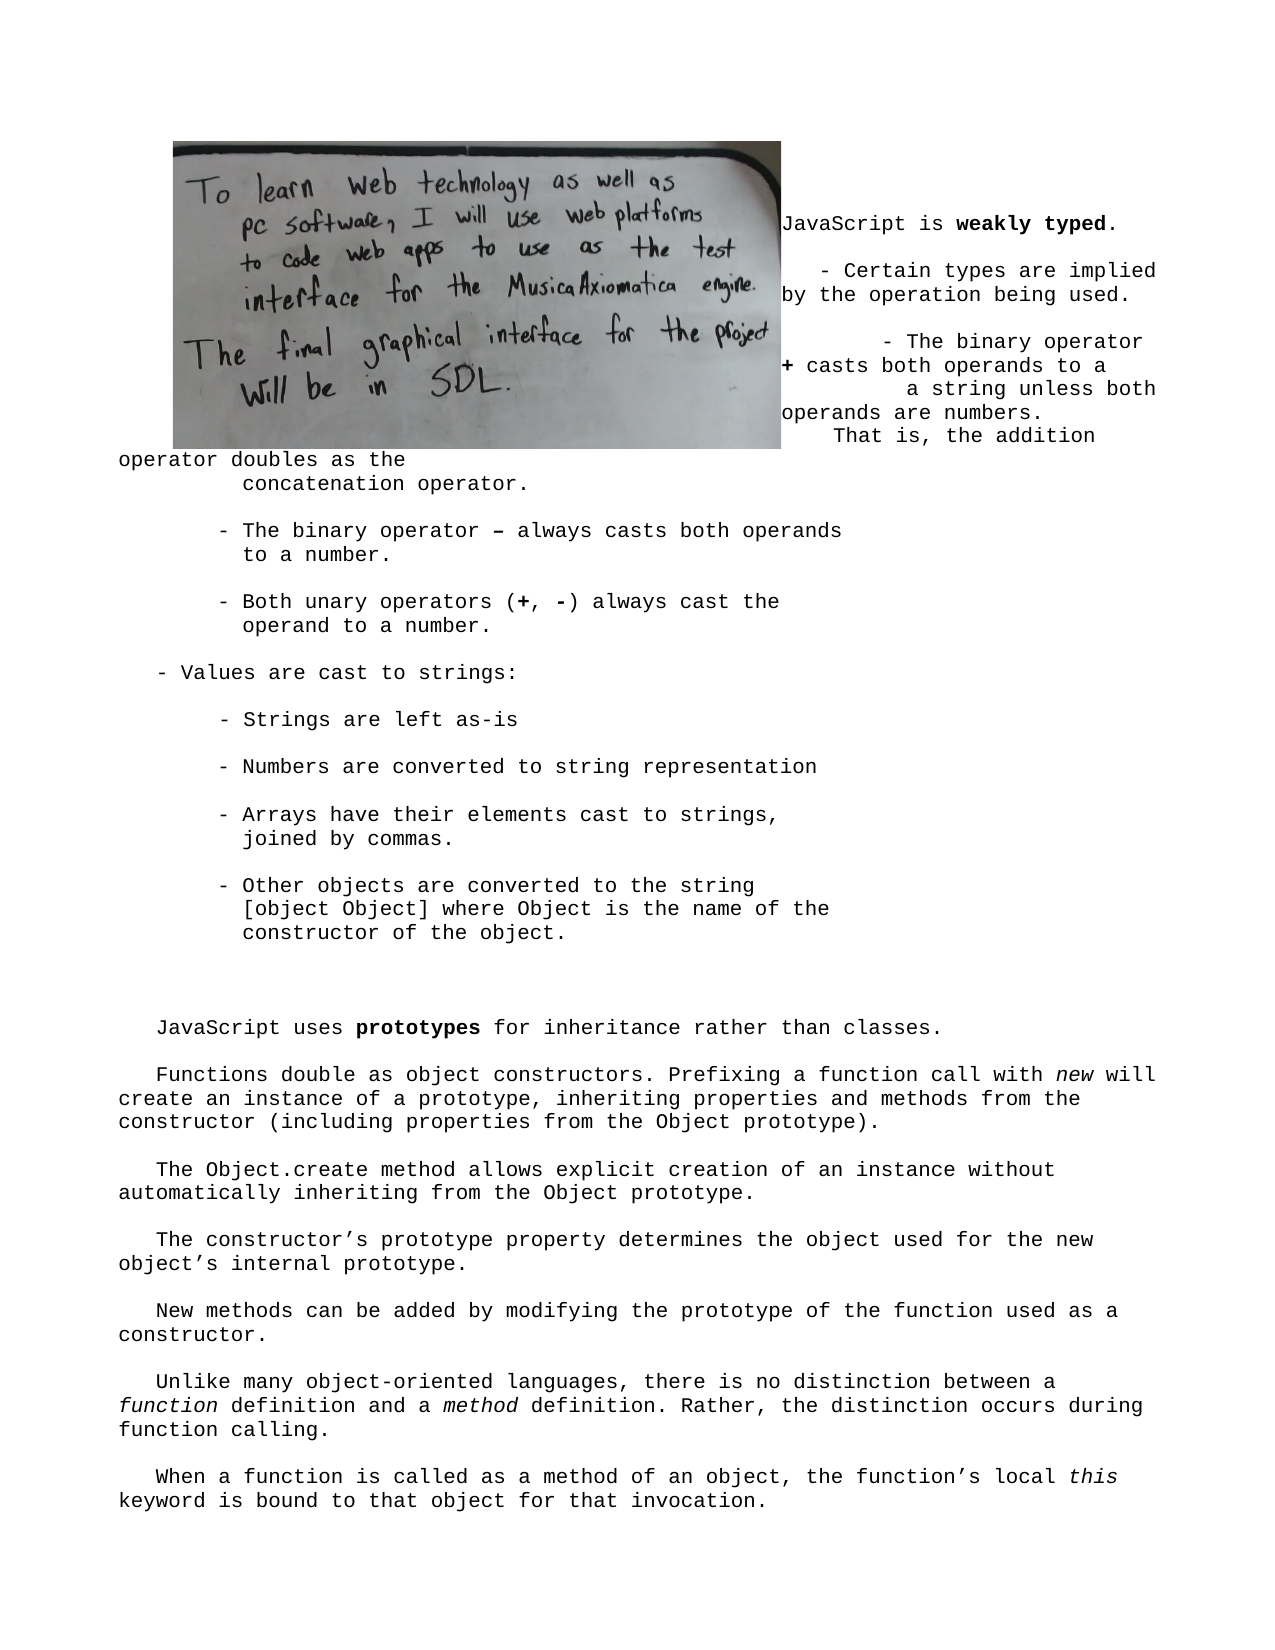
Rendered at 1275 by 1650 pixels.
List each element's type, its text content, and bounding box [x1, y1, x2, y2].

text [118, 213, 172, 236]
text - Certain types are implied by the operation being used. [782, 260, 1157, 307]
text - Both unary operators (+, -) always cast the [118, 591, 1157, 615]
text JavaScript is weakly typed. [782, 213, 1157, 236]
text [118, 260, 172, 307]
text Unlike many object-oriented languages, there is no distinction between a function definition and a method definition. Rather, the distinction occurs during function calling. [118, 1371, 1157, 1442]
text The constructor’s prototype property determines the object used for the new object’s internal prototype. [118, 1229, 1157, 1277]
text - The binary operator + casts both operands to a [782, 331, 1157, 378]
text JavaScript uses prototypes for inheritance rather than classes. [118, 1017, 1157, 1040]
text That is, the addition operator doubles as the [118, 426, 1157, 473]
text joined by commas. [118, 827, 1157, 851]
text [118, 378, 172, 426]
text concatenation operator. [118, 473, 1157, 496]
text - Arrays have their elements cast to strings, [118, 804, 1157, 827]
text to a number. [118, 544, 1157, 567]
picture [172, 141, 782, 449]
text - Values are cast to strings: [118, 662, 1157, 686]
text [118, 331, 172, 378]
text When a function is called as a method of an object, the function’s local this keyword is bound to that object for that invocation. [118, 1466, 1157, 1513]
text - Numbers are converted to string representation [118, 757, 1157, 780]
text New methods can be added by modifying the prototype of the function used as a constructor. [118, 1300, 1157, 1348]
text [object Object] where Object is the name of the [118, 898, 1157, 922]
text - Strings are left as-is [118, 709, 1157, 733]
text The Object.create method allows explicit creation of an instance without automatically inheriting from the Object prototype. [118, 1158, 1157, 1206]
text constructor of the object. [118, 922, 1157, 946]
text a string unless both operands are numbers. [782, 378, 1157, 426]
text - The binary operator – always casts both operands [118, 520, 1157, 544]
text - Other objects are converted to the string [118, 875, 1157, 898]
text operand to a number. [118, 615, 1157, 638]
text Functions double as object constructors. Prefixing a function call with new will create an instance of a prototype, inheriting properties and methods from the constructor (including properties from the Object prototype). [118, 1064, 1157, 1135]
